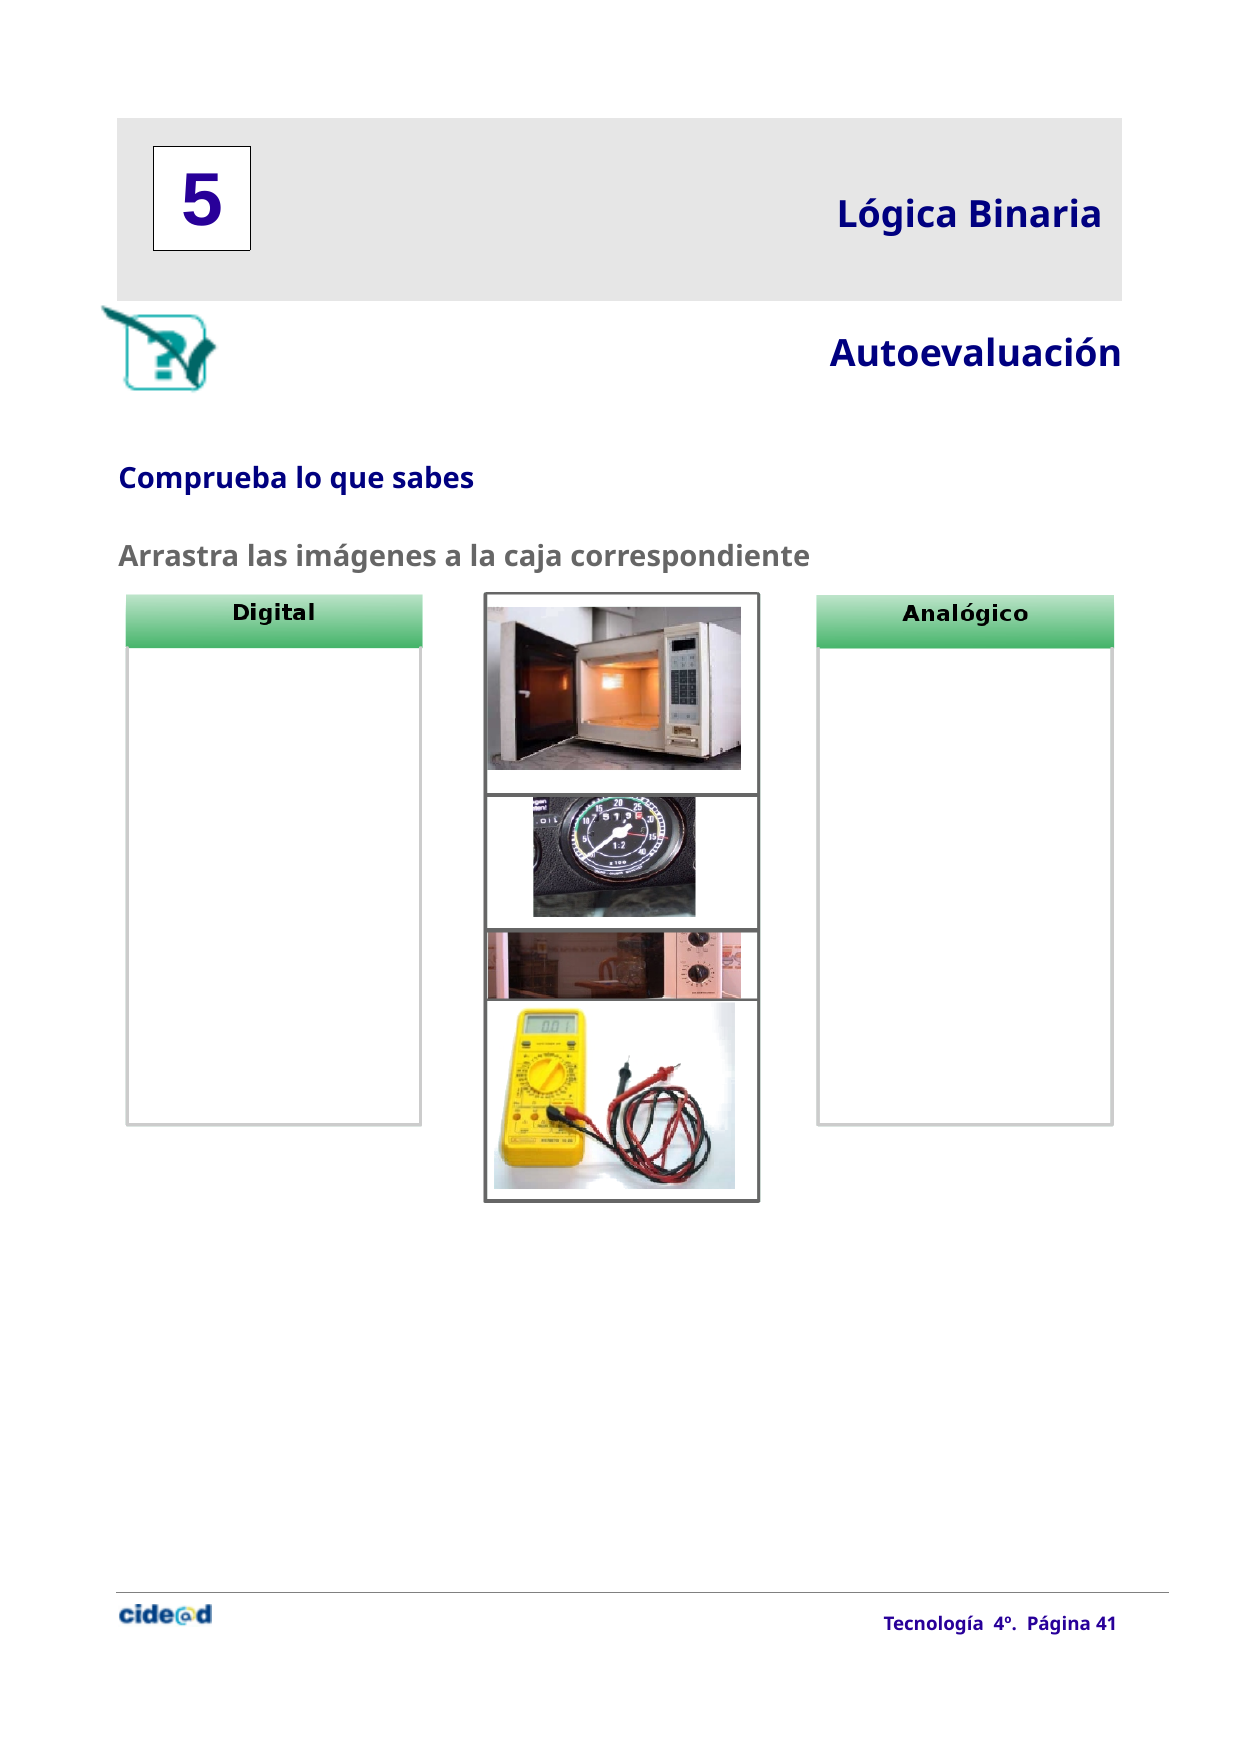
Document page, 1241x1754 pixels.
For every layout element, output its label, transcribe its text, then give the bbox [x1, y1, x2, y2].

picture [100, 304, 221, 400]
picture [118, 1604, 212, 1627]
title Autoevaluación [221, 326, 1122, 377]
subtitle Comprueba lo que sabes [118, 458, 1122, 497]
subtitle Arrastra las imágenes a la caja correspondiente [118, 535, 1122, 574]
picture [118, 587, 1123, 1203]
